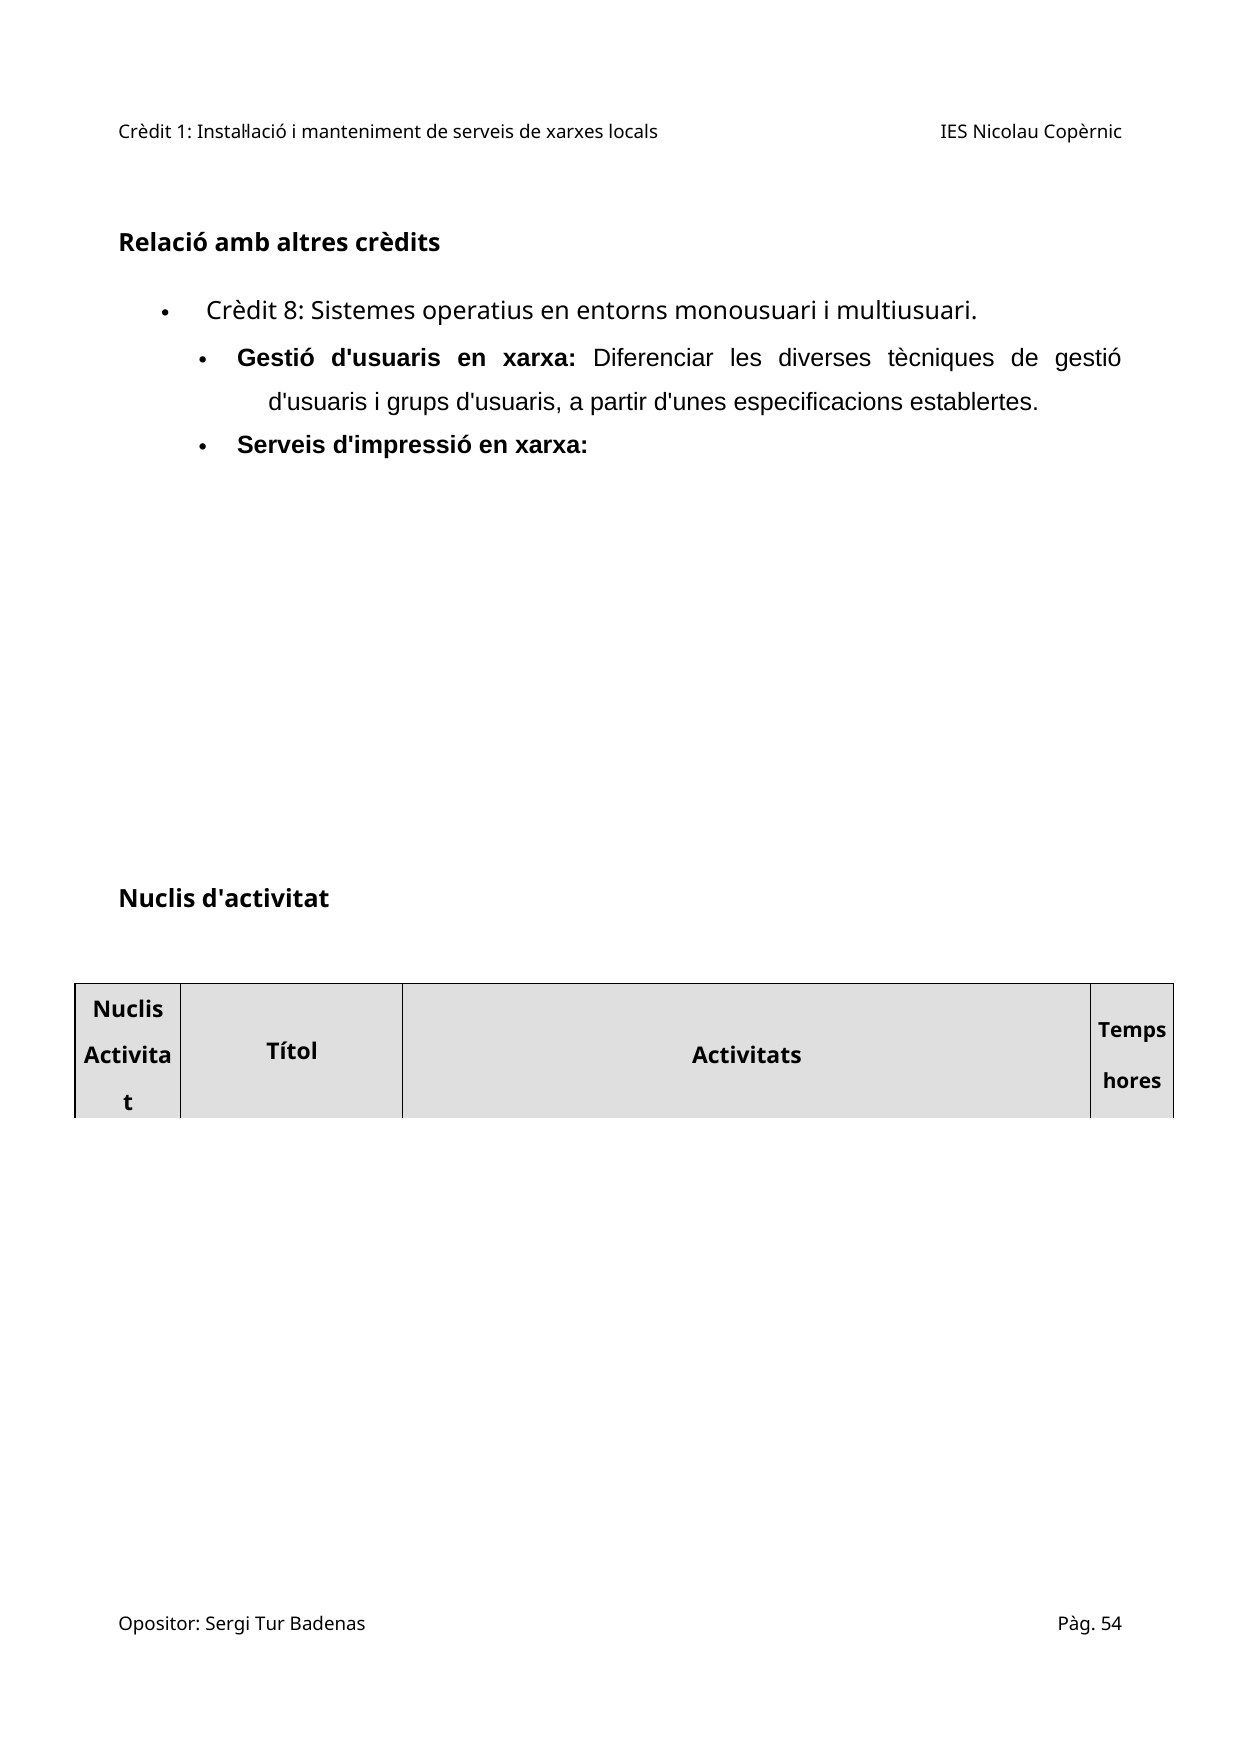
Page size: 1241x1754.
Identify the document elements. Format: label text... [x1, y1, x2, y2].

table_header Temps hores [1091, 984, 1173, 1118]
table_header Nuclis Activitat [76, 984, 180, 1118]
list Crèdit 8: Sistemes operatius en entorns monousuari i multiusuari. [162, 292, 1122, 326]
text Relació amb altres crèdits [118, 224, 1122, 258]
list Gestió d'usuaris en xarxa: Diferenciar les diverses tècniques de gestió d'usuaris i grups d'usuaris, a partir d'unes especificacions establertes. [199, 343, 1122, 415]
text Nuclis d'activitat [118, 881, 1122, 915]
table_header Activitats [403, 984, 1090, 1118]
table_header Títol [181, 984, 402, 1118]
list Serveis d'impressió en xarxa: [199, 429, 1122, 458]
